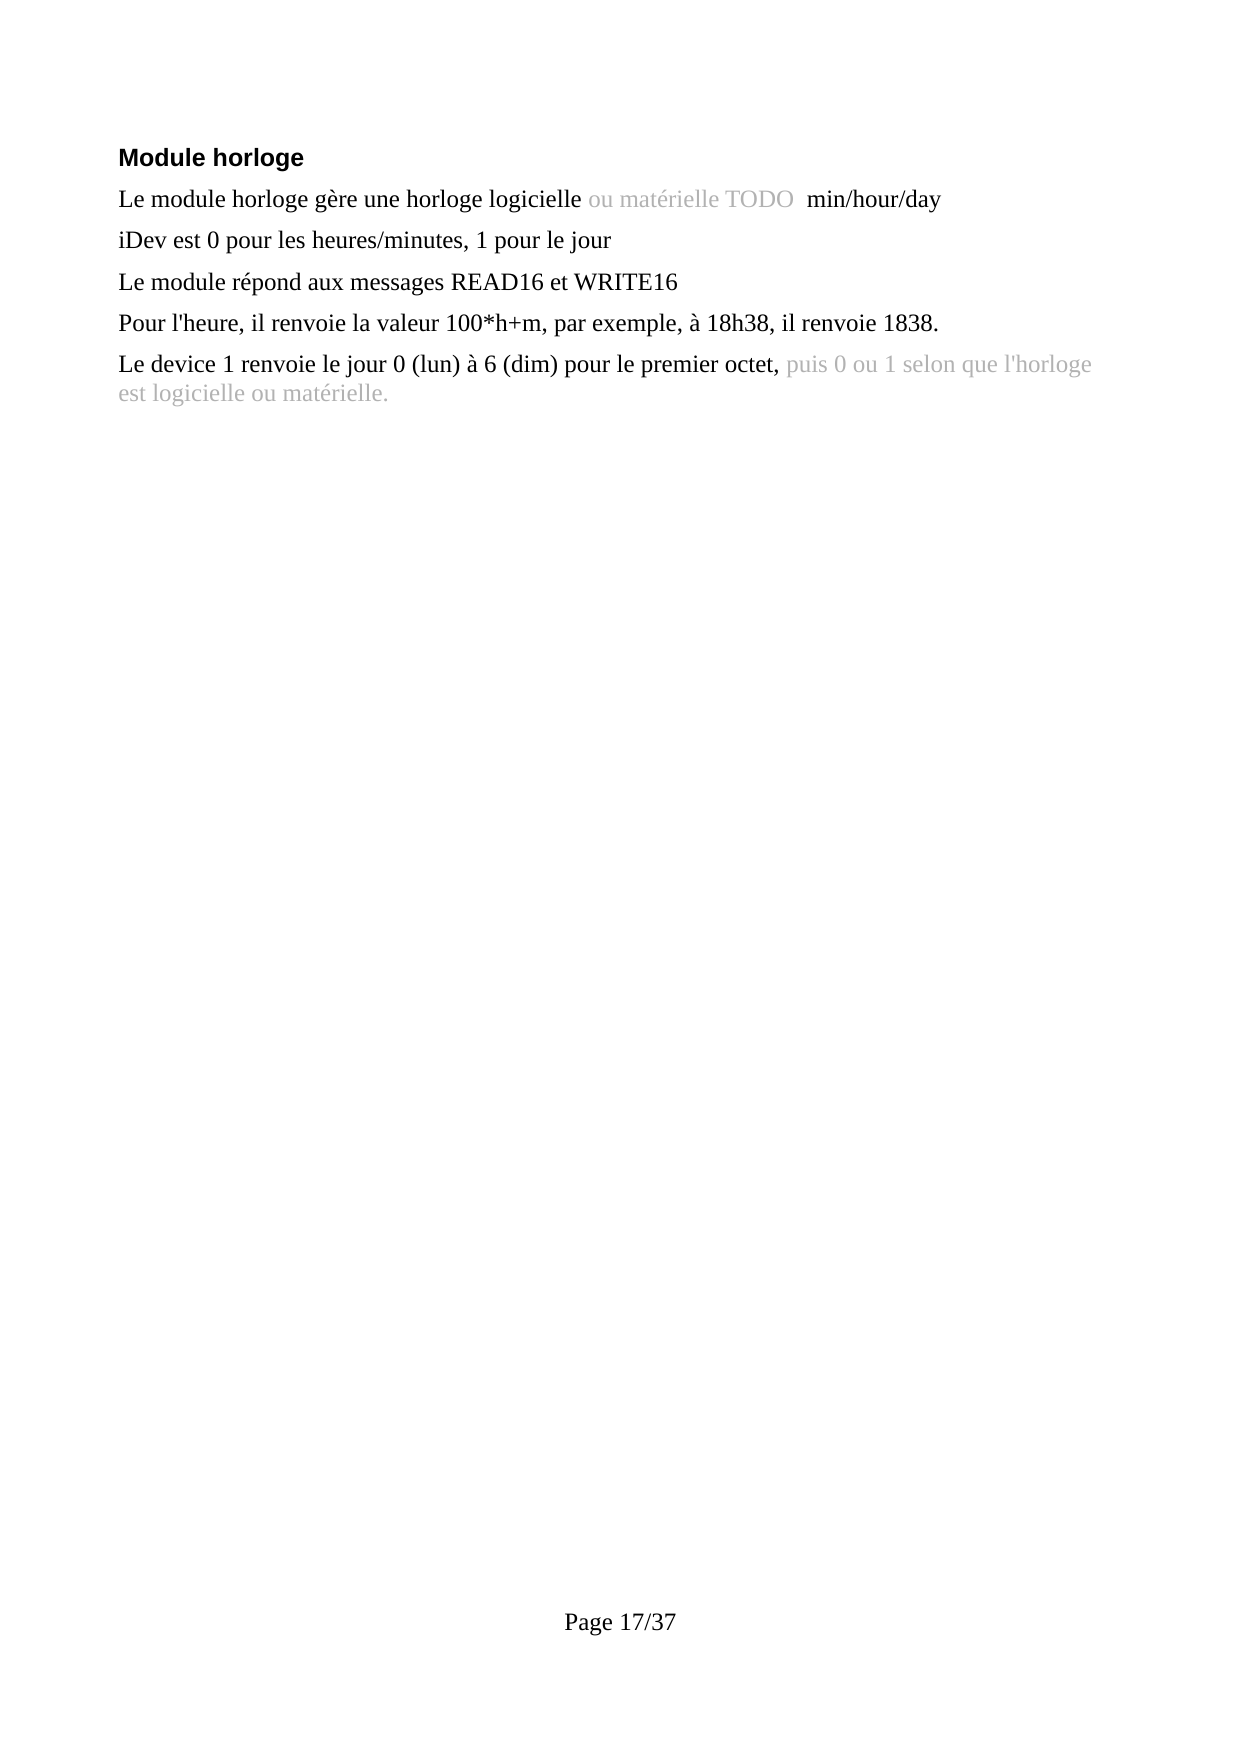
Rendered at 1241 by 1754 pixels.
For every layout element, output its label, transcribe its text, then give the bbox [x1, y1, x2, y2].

text Le module répond aux messages READ16 et WRITE16 [118, 267, 1122, 296]
text Le device 1 renvoie le jour 0 (lun) à 6 (dim) pour le premier octet, puis 0 ou 1 selon que l'horloge est logicielle ou matérielle. [118, 349, 1122, 407]
text Pour l'heure, il renvoie la valeur 100*h+m, par exemple, à 18h38, il renvoie 1838. [118, 308, 1122, 337]
text iDev est 0 pour les heures/minutes, 1 pour le jour [118, 226, 1122, 254]
text Le module horloge gère une horloge logicielle ou matérielle TODO min/hour/day [118, 184, 1122, 213]
subtitle Module horloge [118, 143, 1122, 172]
